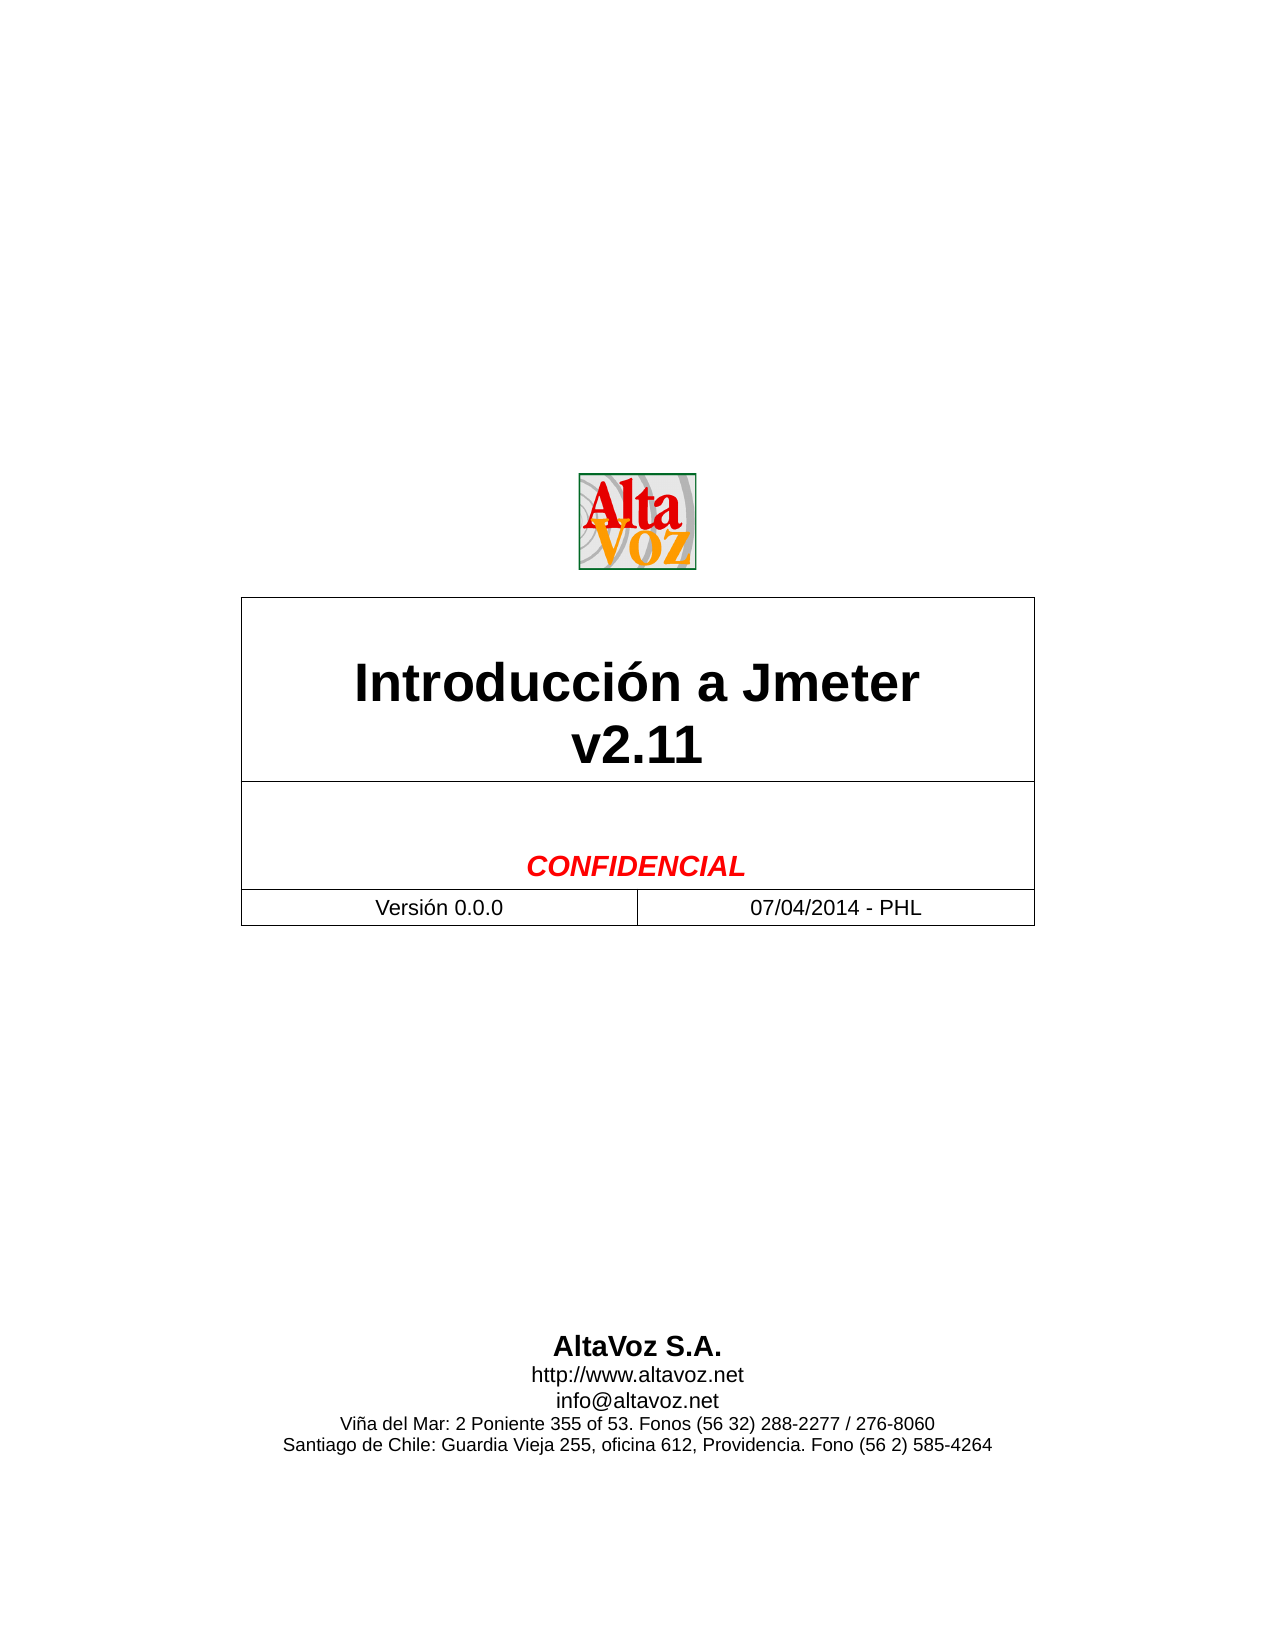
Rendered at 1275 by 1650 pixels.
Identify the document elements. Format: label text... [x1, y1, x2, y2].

text AltaVoz S.A. http://www.altavoz.net info@altavoz.net Viña del Mar: 2 Poniente 355 of 53. Fonos (56 32) 288-2277 / 276-8060 Santiago de Chile: Guardia Vieja 255, oficina 612, Providencia. Fono (56 2) 585-4264 [118, 1329, 1157, 1456]
table_cell 07/04/2014 - PHL [638, 890, 1034, 925]
table_cell CONFIDENCIAL [242, 782, 1034, 888]
table_header Introducción a Jmeter v2.11 [242, 598, 1034, 781]
table_cell Versión 0.0.0 [242, 890, 637, 925]
